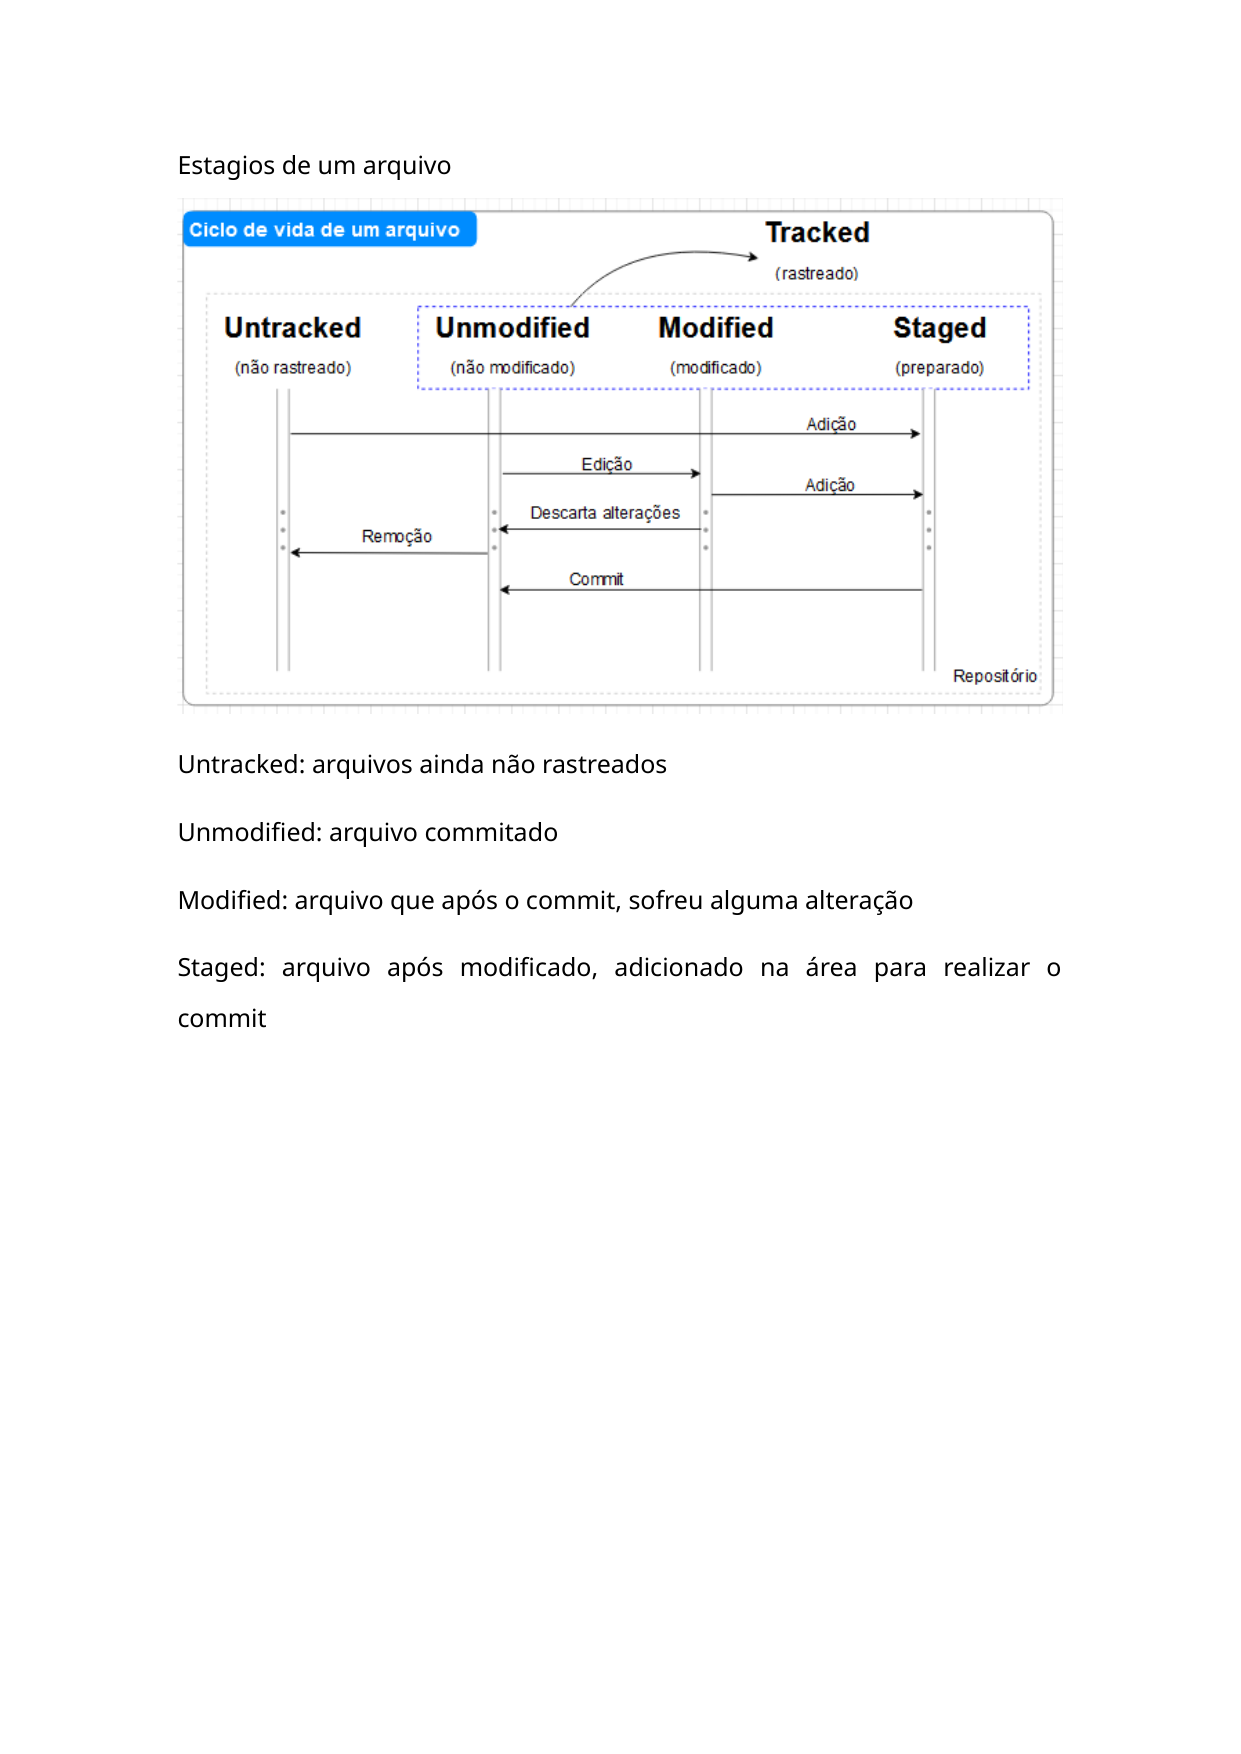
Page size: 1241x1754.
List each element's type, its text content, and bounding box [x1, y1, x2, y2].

title Estagios de um arquivo [177, 148, 1063, 182]
text Modified: arquivo que após o commit, sofreu alguma alteração [177, 882, 1063, 916]
text Unmodified: arquivo commitado [177, 815, 1063, 849]
text Untracked: arquivos ainda não rastreados [177, 747, 1063, 781]
text Staged: arquivo após modificado, adicionado na área para realizar o commit [177, 950, 1063, 1035]
picture [177, 198, 1063, 714]
